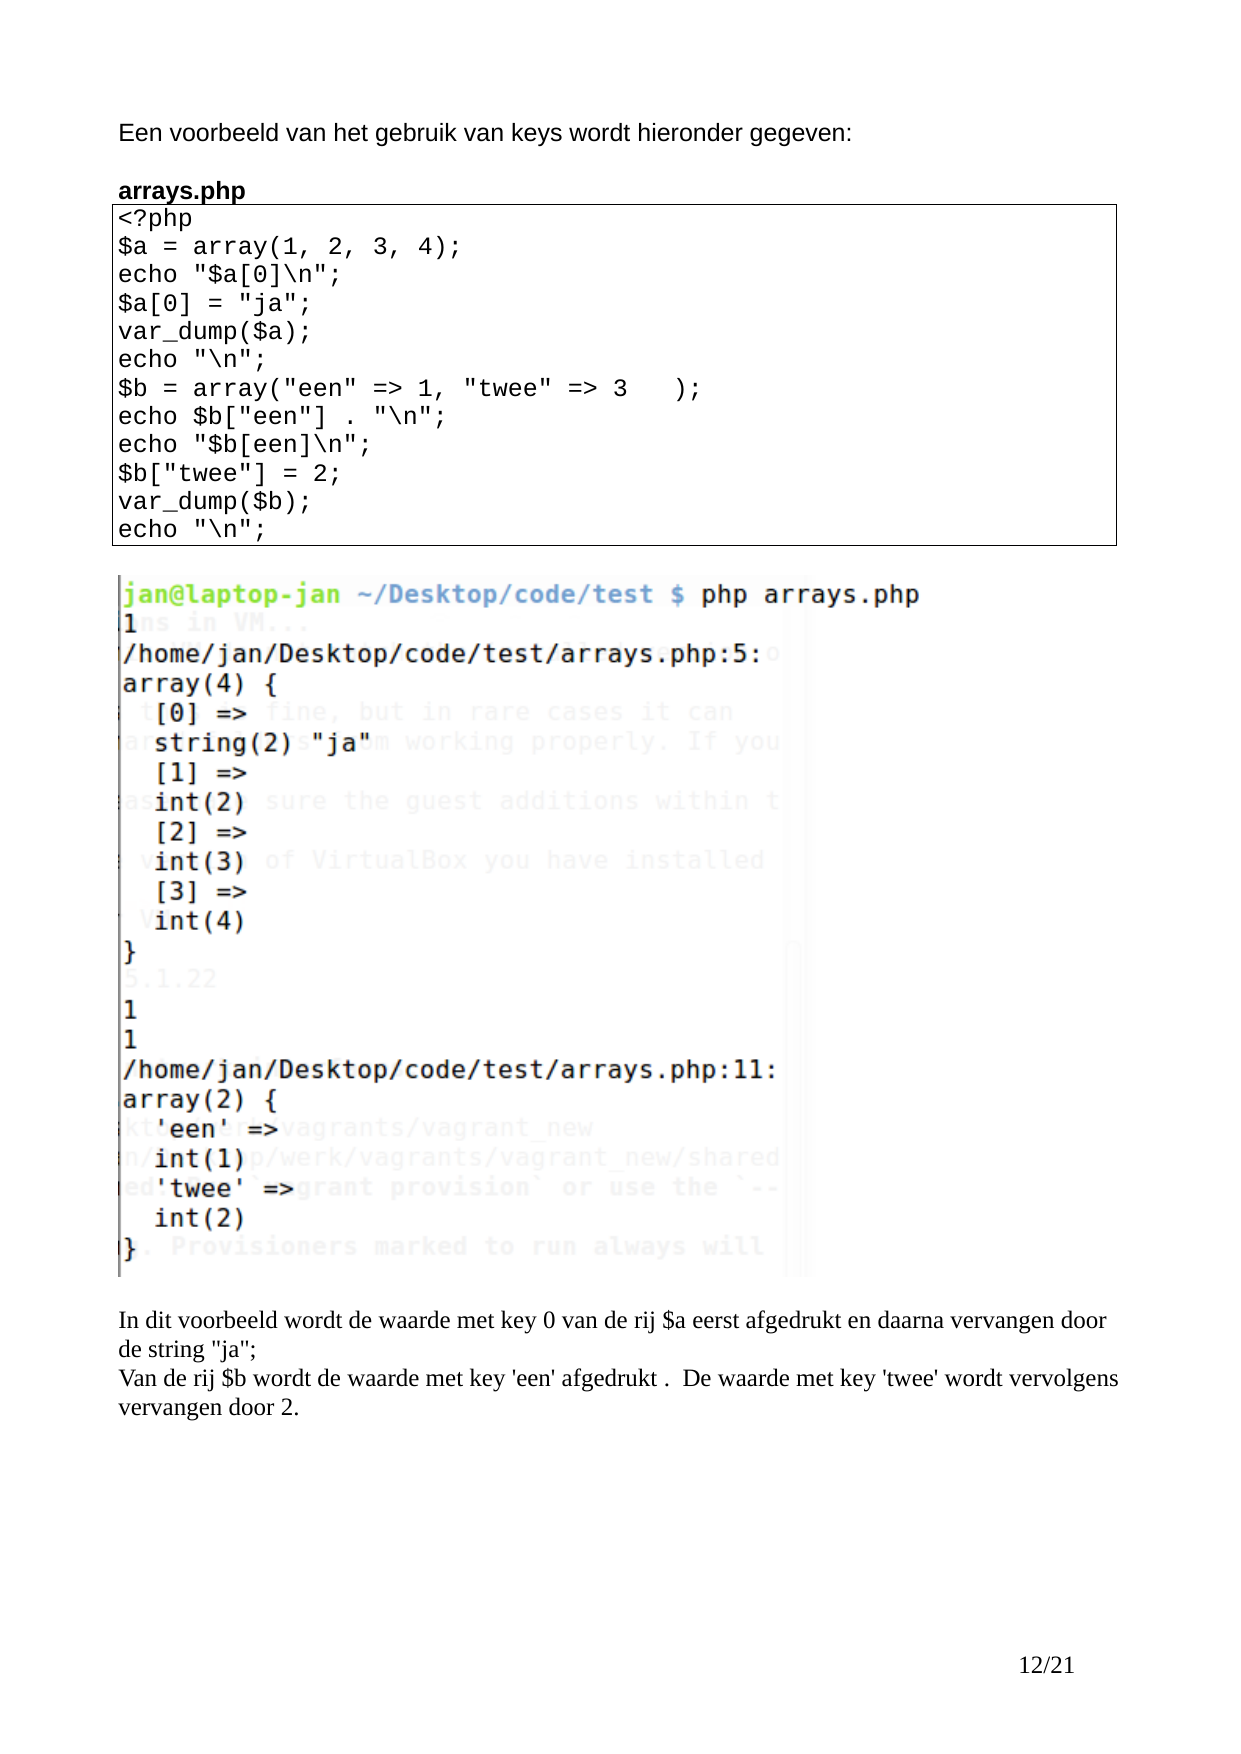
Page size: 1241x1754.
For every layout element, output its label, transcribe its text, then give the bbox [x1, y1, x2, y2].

picture [118, 575, 969, 1277]
table_header <?php $a = array(1, 2, 3, 4); echo "$a[0]\n"; $a[0] = "ja"; var_dump($a); echo "\n"; $b = array("een" => 1, "twee" => 3 ); echo $b["een"] . "\n"; echo "$b[een]\n"; $b["twee"] = 2; var_dump($b); echo "\n"; [113, 205, 1116, 545]
text Van de rij $b wordt de waarde met key 'een' afgedrukt . De waarde met key 'twee' wordt vervolgens vervangen door 2. [118, 1363, 1122, 1421]
text In dit voorbeeld wordt de waarde met key 0 van de rij $a eerst afgedrukt en daarna vervangen door de string "ja"; [118, 1306, 1122, 1363]
text Een voorbeeld van het gebruik van keys wordt hieronder gegeven: [118, 118, 1122, 147]
text arrays.php [118, 176, 1122, 204]
